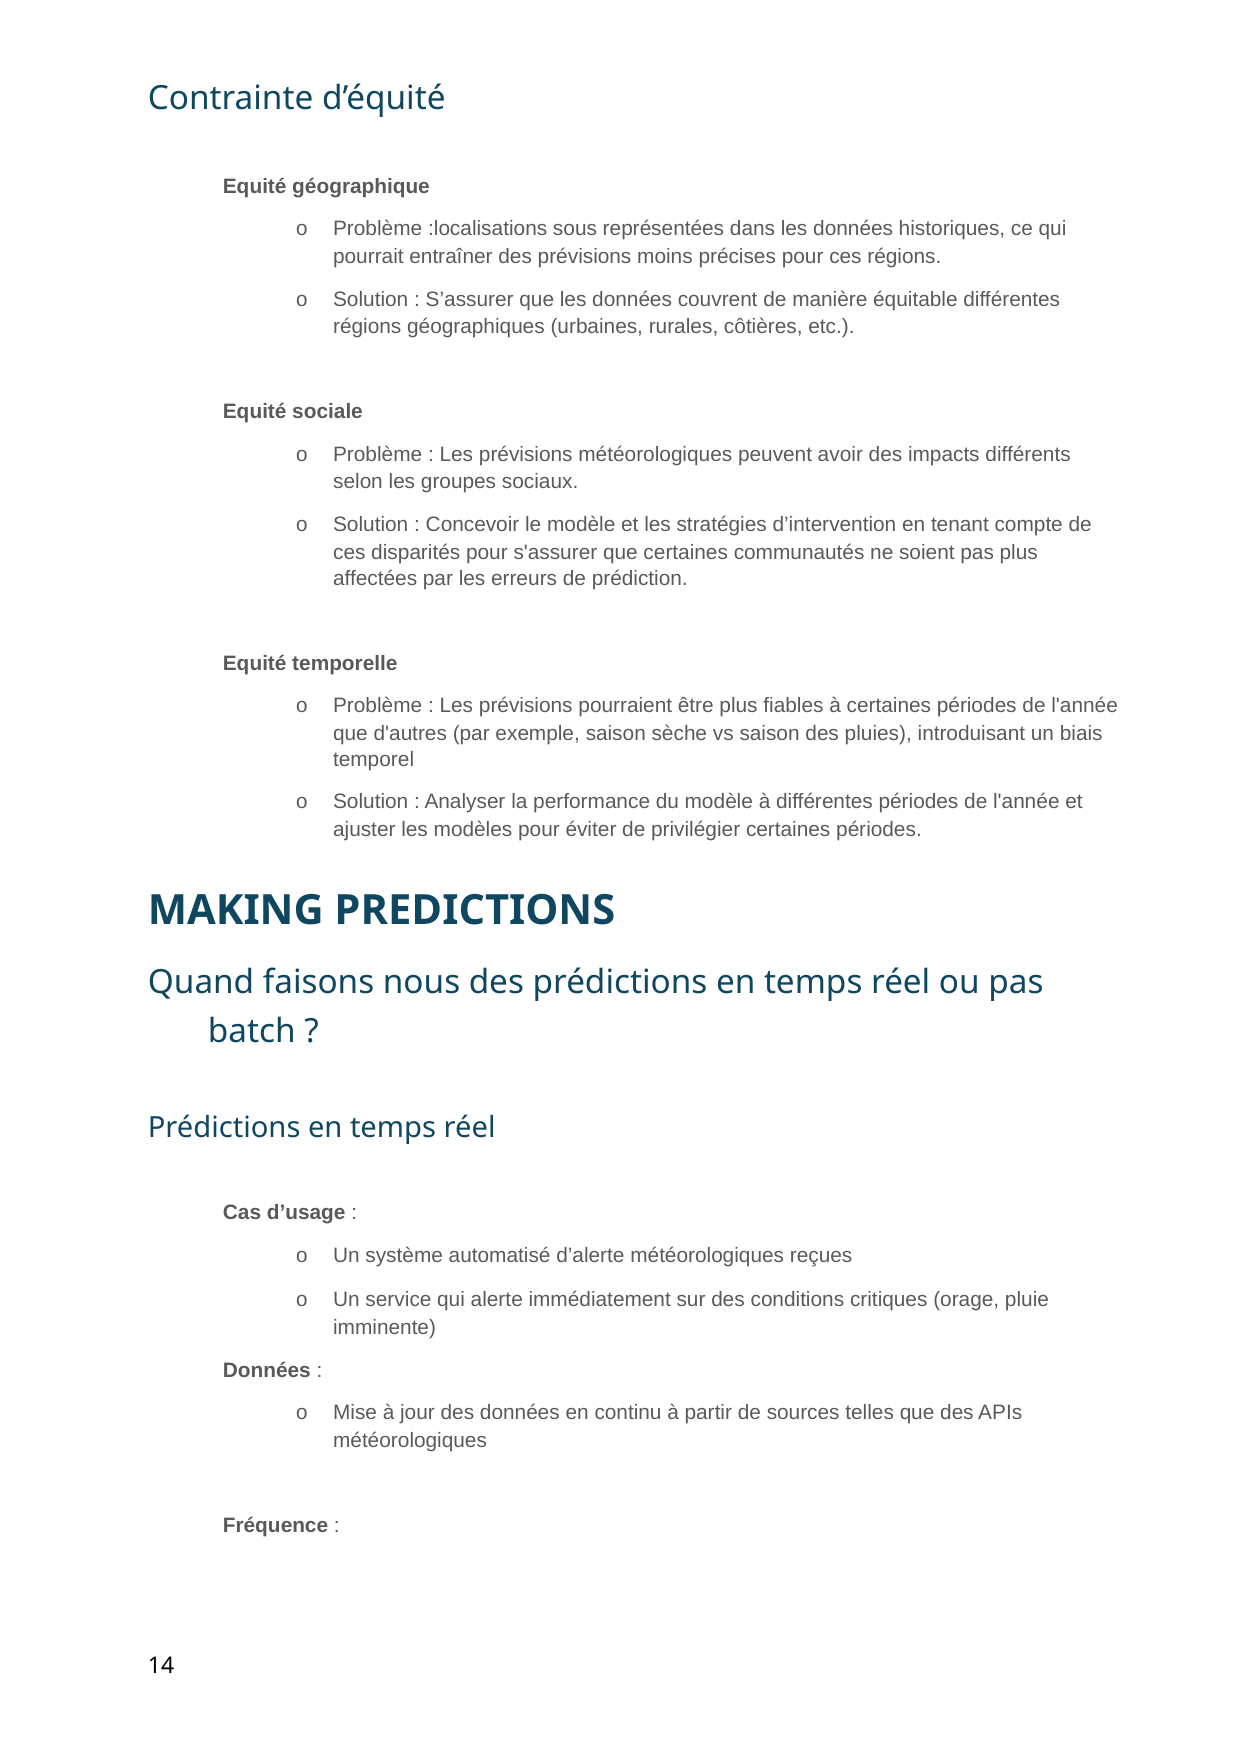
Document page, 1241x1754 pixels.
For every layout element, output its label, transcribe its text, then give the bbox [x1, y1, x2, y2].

list Cas d’usage : [223, 1200, 1122, 1224]
list Equité sociale [223, 399, 1122, 423]
subtitle Prédictions en temps réel [148, 1107, 1122, 1146]
list Fréquence : [223, 1513, 1122, 1537]
list Equité géographique [223, 174, 1122, 198]
subtitle MAKING PREDICTIONS [148, 880, 1122, 937]
list Problème :localisations sous représentées dans les données historiques, ce qui pourrait entraîner des prévisions moins précises pour ces régions. [295, 216, 1122, 268]
list Données : [223, 1357, 1122, 1381]
list Problème : Les prévisions météorologiques peuvent avoir des impacts différents selon les groupes sociaux. [295, 442, 1122, 493]
list Solution : S’assurer que les données couvrent de manière équitable différentes régions géographiques (urbaines, rurales, côtières, etc.). [295, 286, 1122, 338]
subtitle Contrainte d’équité [148, 74, 1122, 119]
list Mise à jour des données en continu à partir de sources telles que des APIs météorologiques [295, 1400, 1122, 1452]
list Un service qui alerte immédiatement sur des conditions critiques (orage, pluie imminente) [295, 1287, 1122, 1339]
list Equité temporelle [223, 650, 1122, 674]
list Solution : Concevoir le modèle et les stratégies d’intervention en tenant compte de ces disparités pour s'assurer que certaines communautés ne soient pas plus affectées par les erreurs de prédiction. [295, 512, 1122, 589]
list Solution : Analyser la performance du modèle à différentes périodes de l'année et ajuster les modèles pour éviter de privilégier certaines périodes. [295, 789, 1122, 841]
subtitle Quand faisons nous des prédictions en temps réel ou pas batch ? [148, 958, 1122, 1052]
list Un système automatisé d’alerte météorologiques reçues [295, 1243, 1122, 1268]
list Problème : Les prévisions pourraient être plus fiables à certaines périodes de l'année que d'autres (par exemple, saison sèche vs saison des pluies), introduisant un biais temporel [295, 693, 1122, 770]
